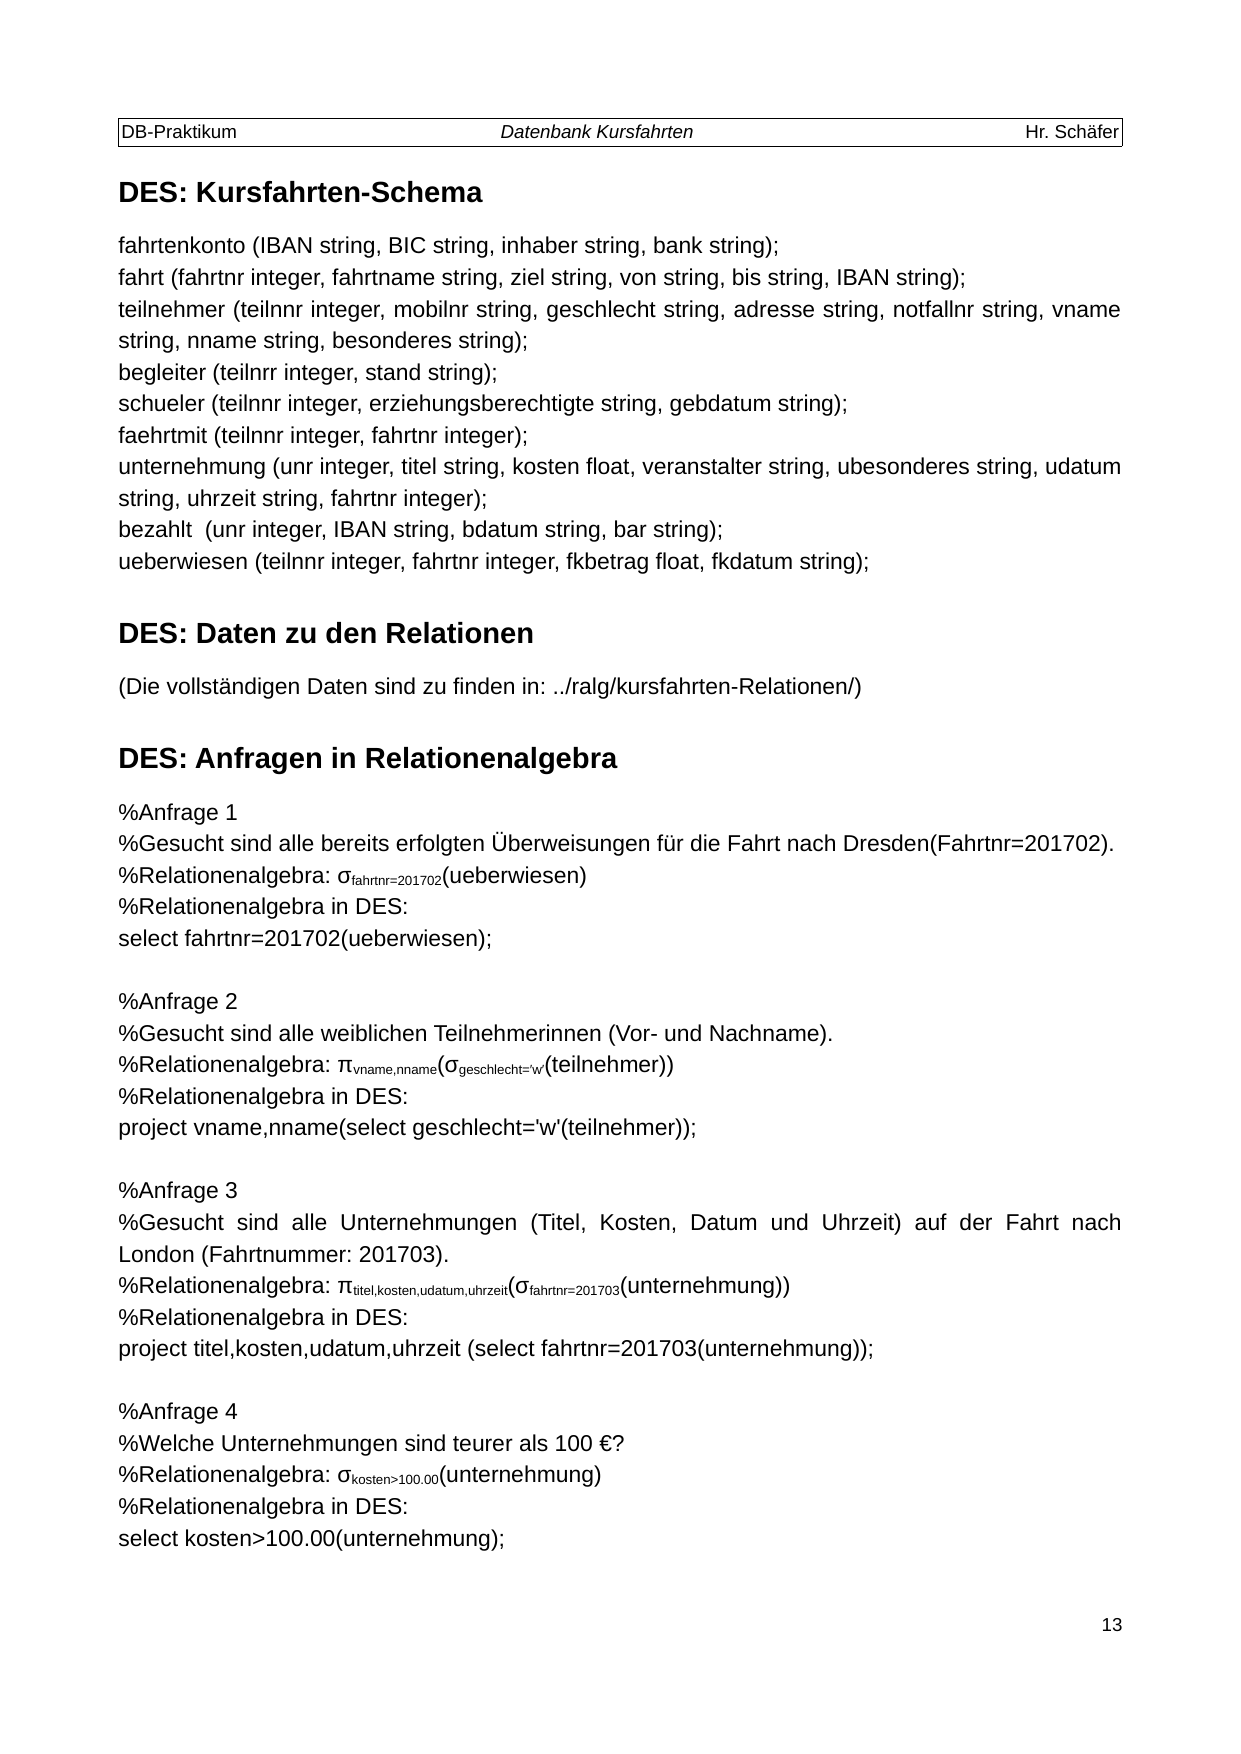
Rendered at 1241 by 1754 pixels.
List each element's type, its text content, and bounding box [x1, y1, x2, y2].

text select fahrtnr=201702(ueberwiesen); [118, 925, 1122, 951]
text faehrtmit (teilnnr integer, fahrtnr integer); [118, 422, 1122, 448]
text schueler (teilnnr integer, erziehungsberechtigte string, gebdatum string); [118, 390, 1122, 417]
text %Gesucht sind alle weiblichen Teilnehmerinnen (Vor- und Nachname). [118, 1019, 1122, 1046]
text %Gesucht sind alle Unternehmungen (Titel, Kosten, Datum und Uhrzeit) auf der Fahrt nach London (Fahrtnummer: 201703). [118, 1209, 1122, 1267]
text %Anfrage 1 [118, 799, 1122, 825]
text %Anfrage 2 [118, 988, 1122, 1014]
text %Relationenalgebra: πtitel,kosten,udatum,uhrzeit(σfahrtnr=201703(unternehmung)) [118, 1272, 1122, 1298]
subtitle DES: Kursfahrten-Schema [118, 175, 1122, 209]
text begleiter (teilnrr integer, stand string); [118, 359, 1122, 385]
subtitle DES: Daten zu den Relationen [118, 616, 1122, 650]
text %Relationenalgebra: σfahrtnr=201702(ueberwiesen) [118, 862, 1122, 888]
text %Relationenalgebra in DES: [118, 1493, 1122, 1519]
text unternehmung (unr integer, titel string, kosten float, veranstalter string, ubesonderes string, udatum string, uhrzeit string, fahrtnr integer); [118, 453, 1122, 511]
text fahrtenkonto (IBAN string, BIC string, inhaber string, bank string); [118, 232, 1122, 259]
text fahrt (fahrtnr integer, fahrtname string, ziel string, von string, bis string, IBAN string); [118, 264, 1122, 290]
text %Relationenalgebra in DES: [118, 1083, 1122, 1109]
text %Relationenalgebra: σkosten>100.00(unternehmung) [118, 1461, 1122, 1488]
text project titel,kosten,udatum,uhrzeit (select fahrtnr=201703(unternehmung)); [118, 1335, 1122, 1362]
text %Gesucht sind alle bereits erfolgten Überweisungen für die Fahrt nach Dresden(Fahrtnr=201702). [118, 830, 1122, 857]
text (Die vollständigen Daten sind zu finden in: ../ralg/kursfahrten-Relationen/) [118, 673, 1122, 700]
text %Relationenalgebra in DES: [118, 1304, 1122, 1330]
text %Anfrage 4 [118, 1398, 1122, 1425]
text bezahlt (unr integer, IBAN string, bdatum string, bar string); [118, 516, 1122, 543]
text ueberwiesen (teilnnr integer, fahrtnr integer, fkbetrag float, fkdatum string); [118, 548, 1122, 574]
text %Relationenalgebra in DES: [118, 893, 1122, 920]
text %Relationenalgebra: πvname,nname(σgeschlecht=′w′(teilnehmer)) [118, 1051, 1122, 1077]
text teilnehmer (teilnnr integer, mobilnr string, geschlecht string, adresse string, notfallnr string, vname string, nname string, besonderes string); [118, 296, 1122, 353]
text %Welche Unternehmungen sind teurer als 100 €? [118, 1430, 1122, 1456]
text project vname,nname(select geschlecht='w'(teilnehmer)); [118, 1114, 1122, 1141]
text select kosten>100.00(unternehmung); [118, 1524, 1122, 1551]
text %Anfrage 3 [118, 1177, 1122, 1204]
subtitle DES: Anfragen in Relationenalgebra [118, 741, 1122, 775]
